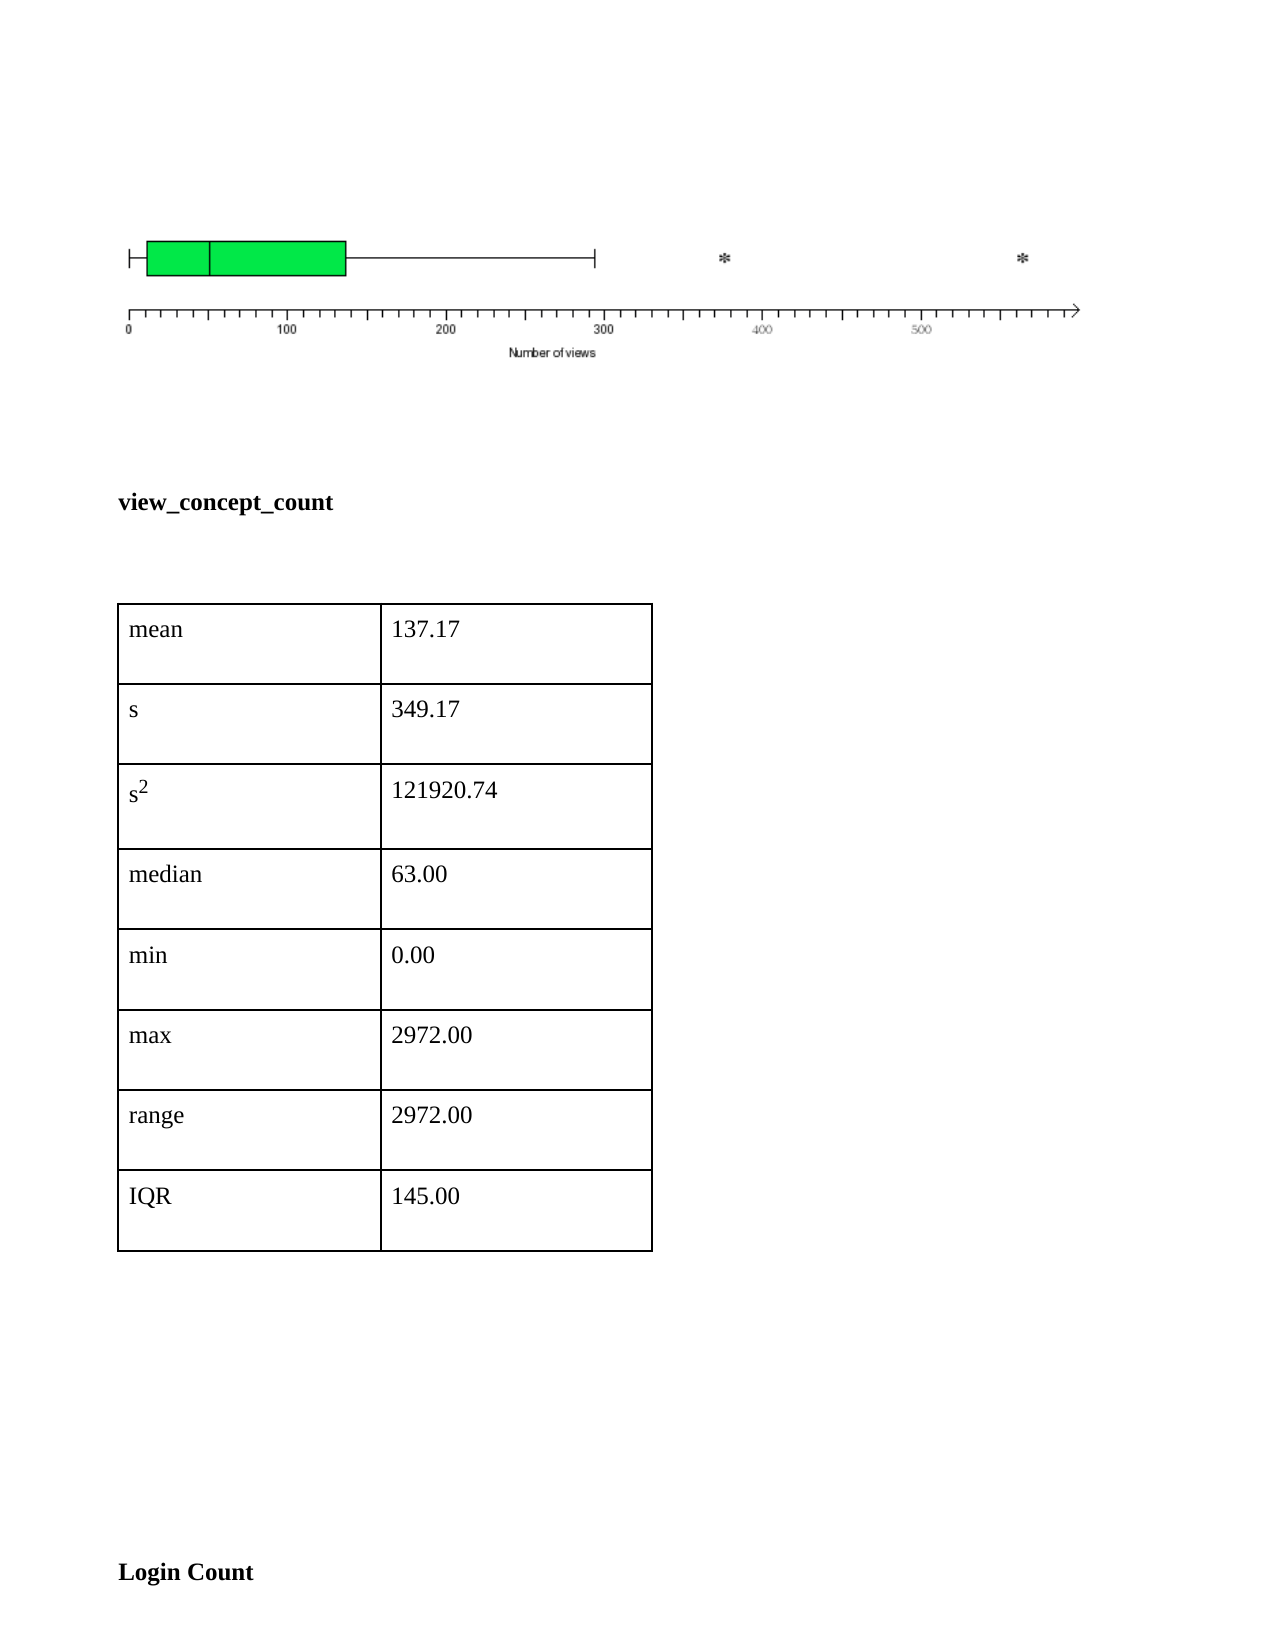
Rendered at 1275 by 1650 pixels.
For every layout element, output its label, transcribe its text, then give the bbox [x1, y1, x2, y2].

table_cell s2 [119, 765, 380, 848]
table_cell 121920.74 [382, 765, 651, 848]
table_cell 349.17 [382, 685, 651, 763]
text Login Count [118, 1558, 1216, 1586]
table_header 137.17 [382, 605, 651, 683]
table_cell max [119, 1011, 380, 1089]
table_cell 2972.00 [382, 1091, 651, 1169]
picture [118, 230, 1091, 371]
table_header mean [119, 605, 380, 683]
table_cell 2972.00 [382, 1011, 651, 1089]
table_cell 145.00 [382, 1171, 651, 1249]
table_cell min [119, 930, 380, 1009]
table_cell IQR [119, 1171, 380, 1249]
table_cell 0.00 [382, 930, 651, 1009]
table_cell median [119, 850, 380, 928]
table_cell 63.00 [382, 850, 651, 928]
table_cell range [119, 1091, 380, 1169]
text view_concept_count [118, 488, 1216, 516]
table_cell s [119, 685, 380, 763]
